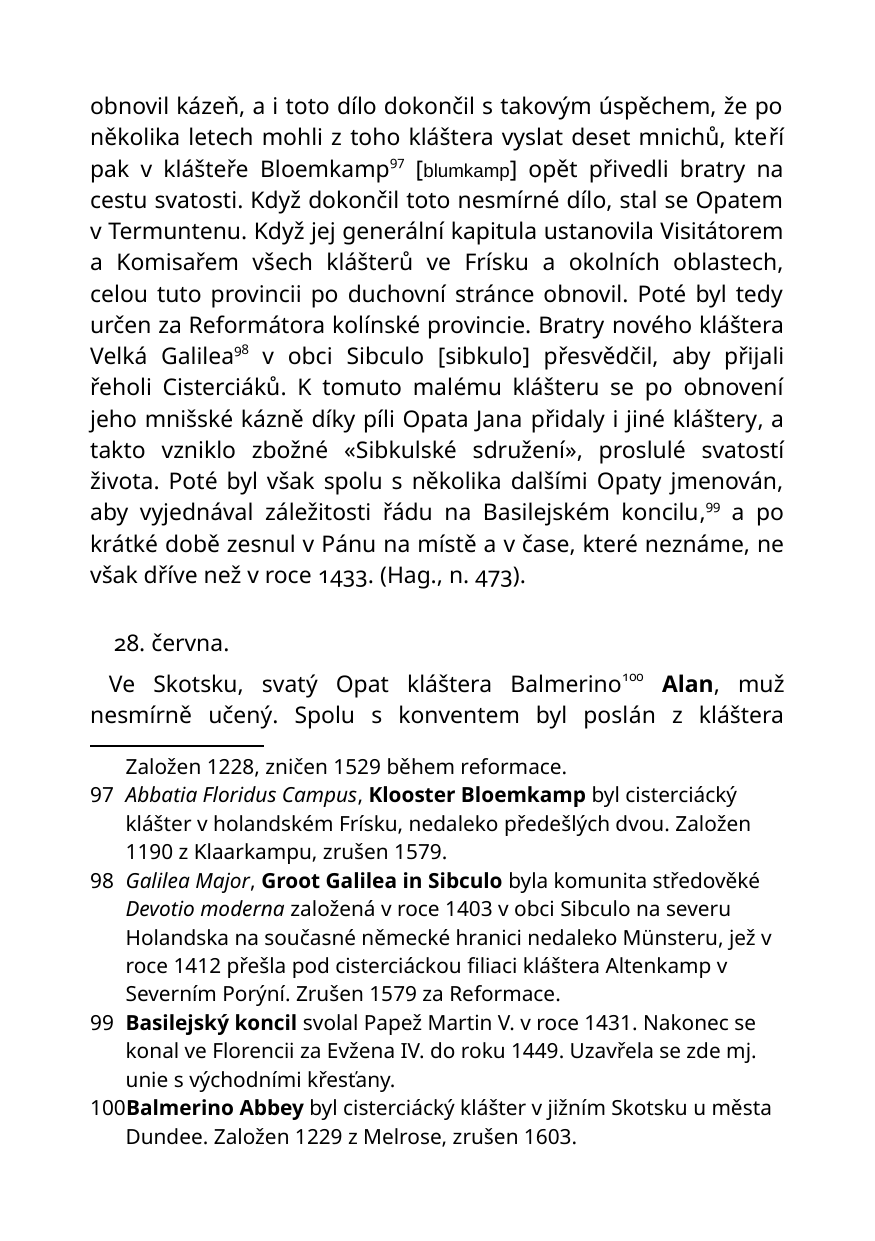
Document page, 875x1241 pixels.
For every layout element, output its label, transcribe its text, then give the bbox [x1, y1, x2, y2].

text Ve Skotsku, svatý Opat kláštera Balmerino Alan, muž nesmírně učený. Spolu s konventem byl poslán z kláštera [90, 667, 784, 730]
text Basilejský koncil svolal Papež Martin V. v roce 1431. Nakonec se konal ve Florencii za Evžena IV. do roku 1449. Uzavřela se zde mj. unie s východními křesťany. [90, 1008, 784, 1093]
text Založen 1228, zničen 1529 během reformace. [90, 752, 784, 781]
text 28. června. [90, 627, 784, 658]
text obnovil kázeň, a i toto dílo dokončil s takovým úspěchem, že po několika letech mohli z toho kláštera vyslat deset mnichů, kteří pak v klášteře Bloemkamp [blumkamp] opět přivedli bratry na cestu svatosti. Když dokončil toto nesmírné dílo, stal se Opatem v Termuntenu. Když jej generální kapitula ustanovila Visitátorem a Komisařem všech klášterů ve Frísku a okolních oblastech, celou tuto provincii po duchovní stránce obnovil. Poté byl tedy určen za Reformátora kolínské provincie. Bratry nového kláštera Velká Galilea v obci Sibculo [sibkulo] přesvědčil, aby přijali řeholi Cisterciáků. K tomuto malému klášteru se po obnovení jeho mnišské kázně díky píli Opata Jana přidaly i jiné kláštery, a takto vzniklo zbožné «Sibkulské sdružení», proslulé svatostí života. Poté byl však spolu s několika dalšími Opaty jmenován, aby vyjednával záležitosti řádu na Basilejském koncilu, a po krátké době zesnul v Pánu na místě a v čase, které neznáme, ne však dříve než v roce 1433. (Hag., n. 473). [90, 90, 784, 590]
text Balmerino Abbey byl cisterciácký klášter v jižním Skotsku u města Dundee. Založen 1229 z Melrose, zrušen 1603. [90, 1093, 784, 1150]
text Abbatia Floridus Campus, Klooster Bloemkamp byl cisterciácký klášter v holandském Frísku, nedaleko předešlých dvou. Založen 1190 z Klaarkampu, zrušen 1579. [90, 781, 784, 866]
text Galilea Major, Groot Galilea in Sibculo byla komunita středověké Devotio moderna založená v roce 1403 v obci Sibculo na severu Holandska na současné německé hranici nedaleko Münsteru, jež v roce 1412 přešla pod cisterciáckou filiaci kláštera Altenkamp v Severním Porýní. Zrušen 1579 za Reformace. [90, 866, 784, 1008]
